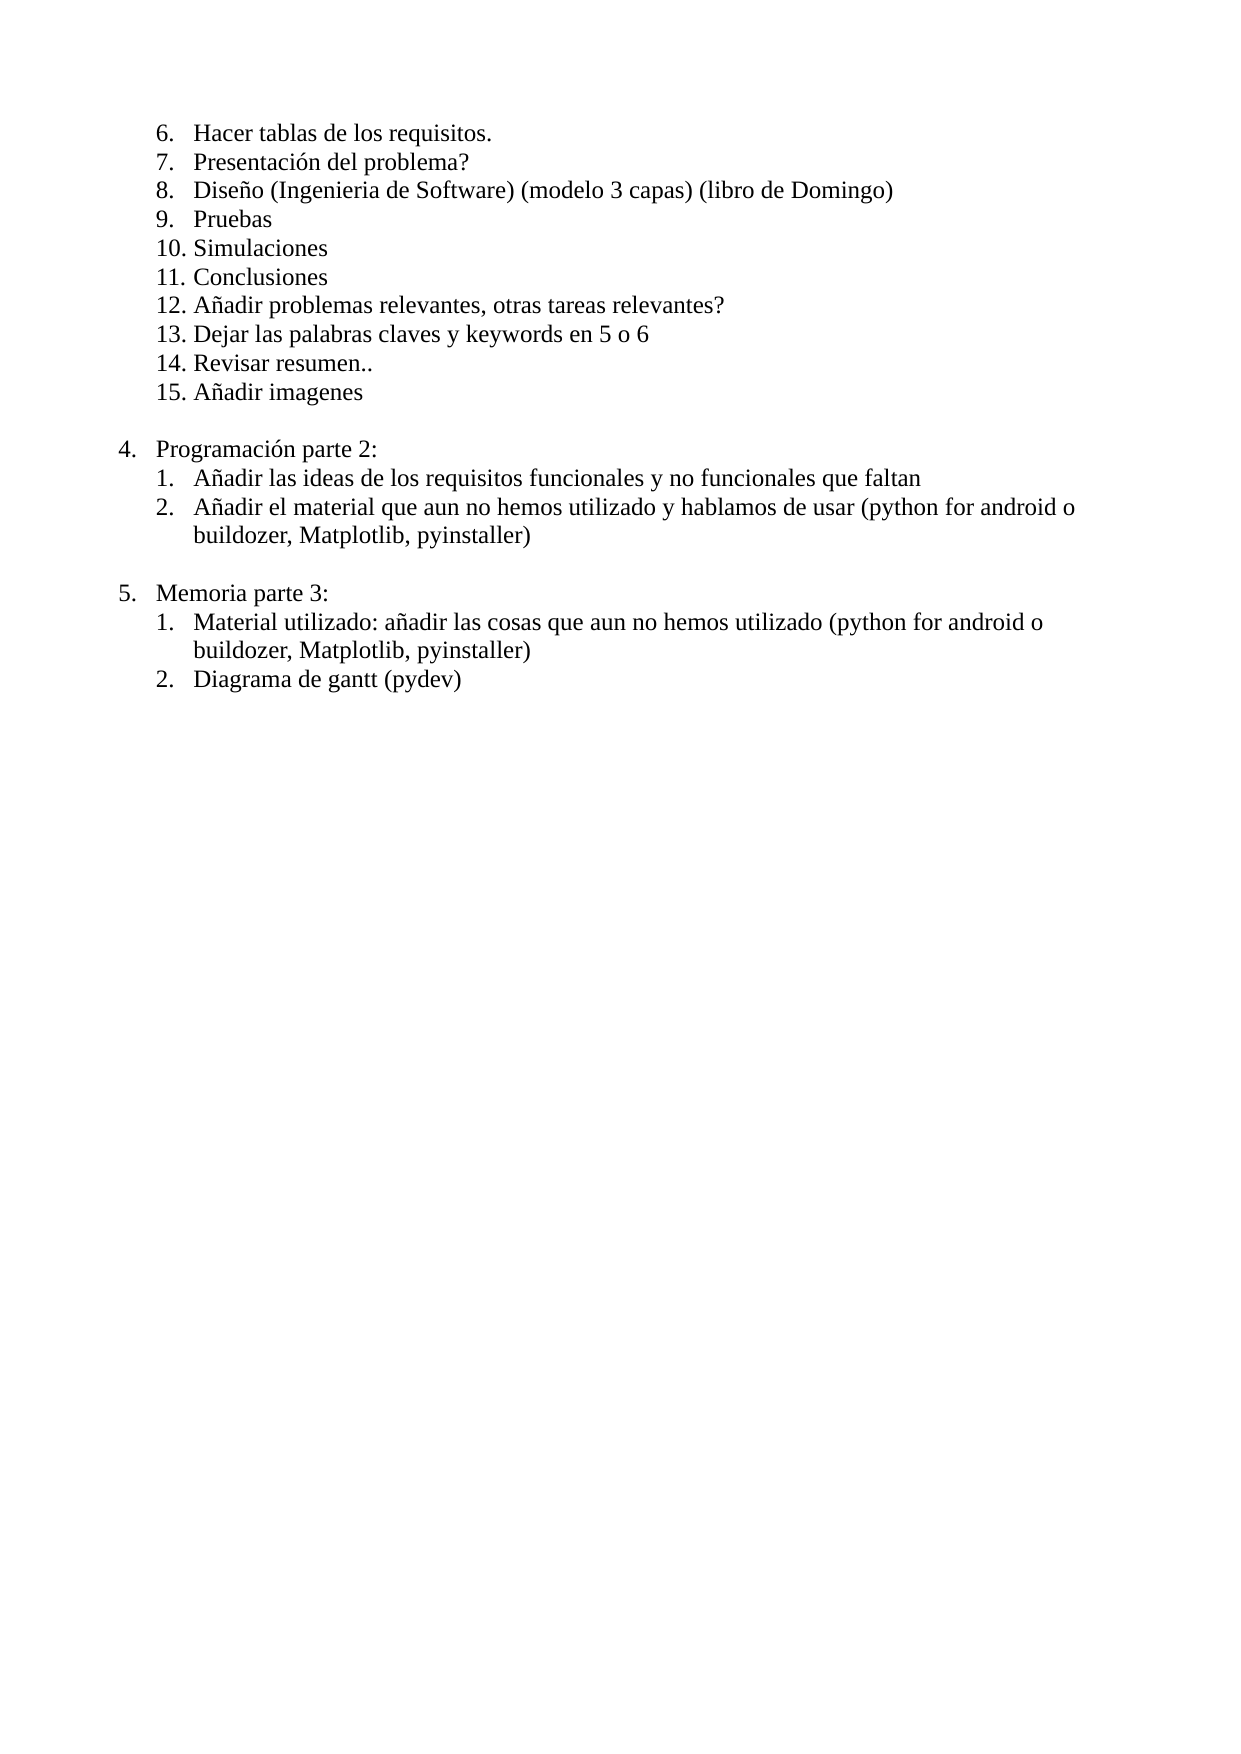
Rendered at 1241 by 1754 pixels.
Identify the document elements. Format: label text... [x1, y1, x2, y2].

list Presentación del problema? [156, 147, 1122, 176]
list Simulaciones [156, 233, 1122, 262]
list Memoria parte 3: [118, 578, 1122, 607]
list Diagrama de gantt (pydev) [156, 664, 1122, 693]
list Material utilizado: añadir las cosas que aun no hemos utilizado (python for android o buildozer, Matplotlib, pyinstaller) [156, 607, 1122, 664]
list Añadir el material que aun no hemos utilizado y hablamos de usar (python for android o buildozer, Matplotlib, pyinstaller) [156, 492, 1122, 549]
list Pruebas [156, 204, 1122, 233]
list Añadir imagenes [156, 377, 1122, 406]
list Hacer tablas de los requisitos. [156, 118, 1122, 147]
list Conclusiones [156, 262, 1122, 291]
list Diseño (Ingenieria de Software) (modelo 3 capas) (libro de Domingo) [156, 176, 1122, 204]
list Programación parte 2: [118, 434, 1122, 463]
list Revisar resumen.. [156, 348, 1122, 377]
list Dejar las palabras claves y keywords en 5 o 6 [156, 319, 1122, 348]
list Añadir problemas relevantes, otras tareas relevantes? [156, 291, 1122, 319]
list Añadir las ideas de los requisitos funcionales y no funcionales que faltan [156, 463, 1122, 492]
